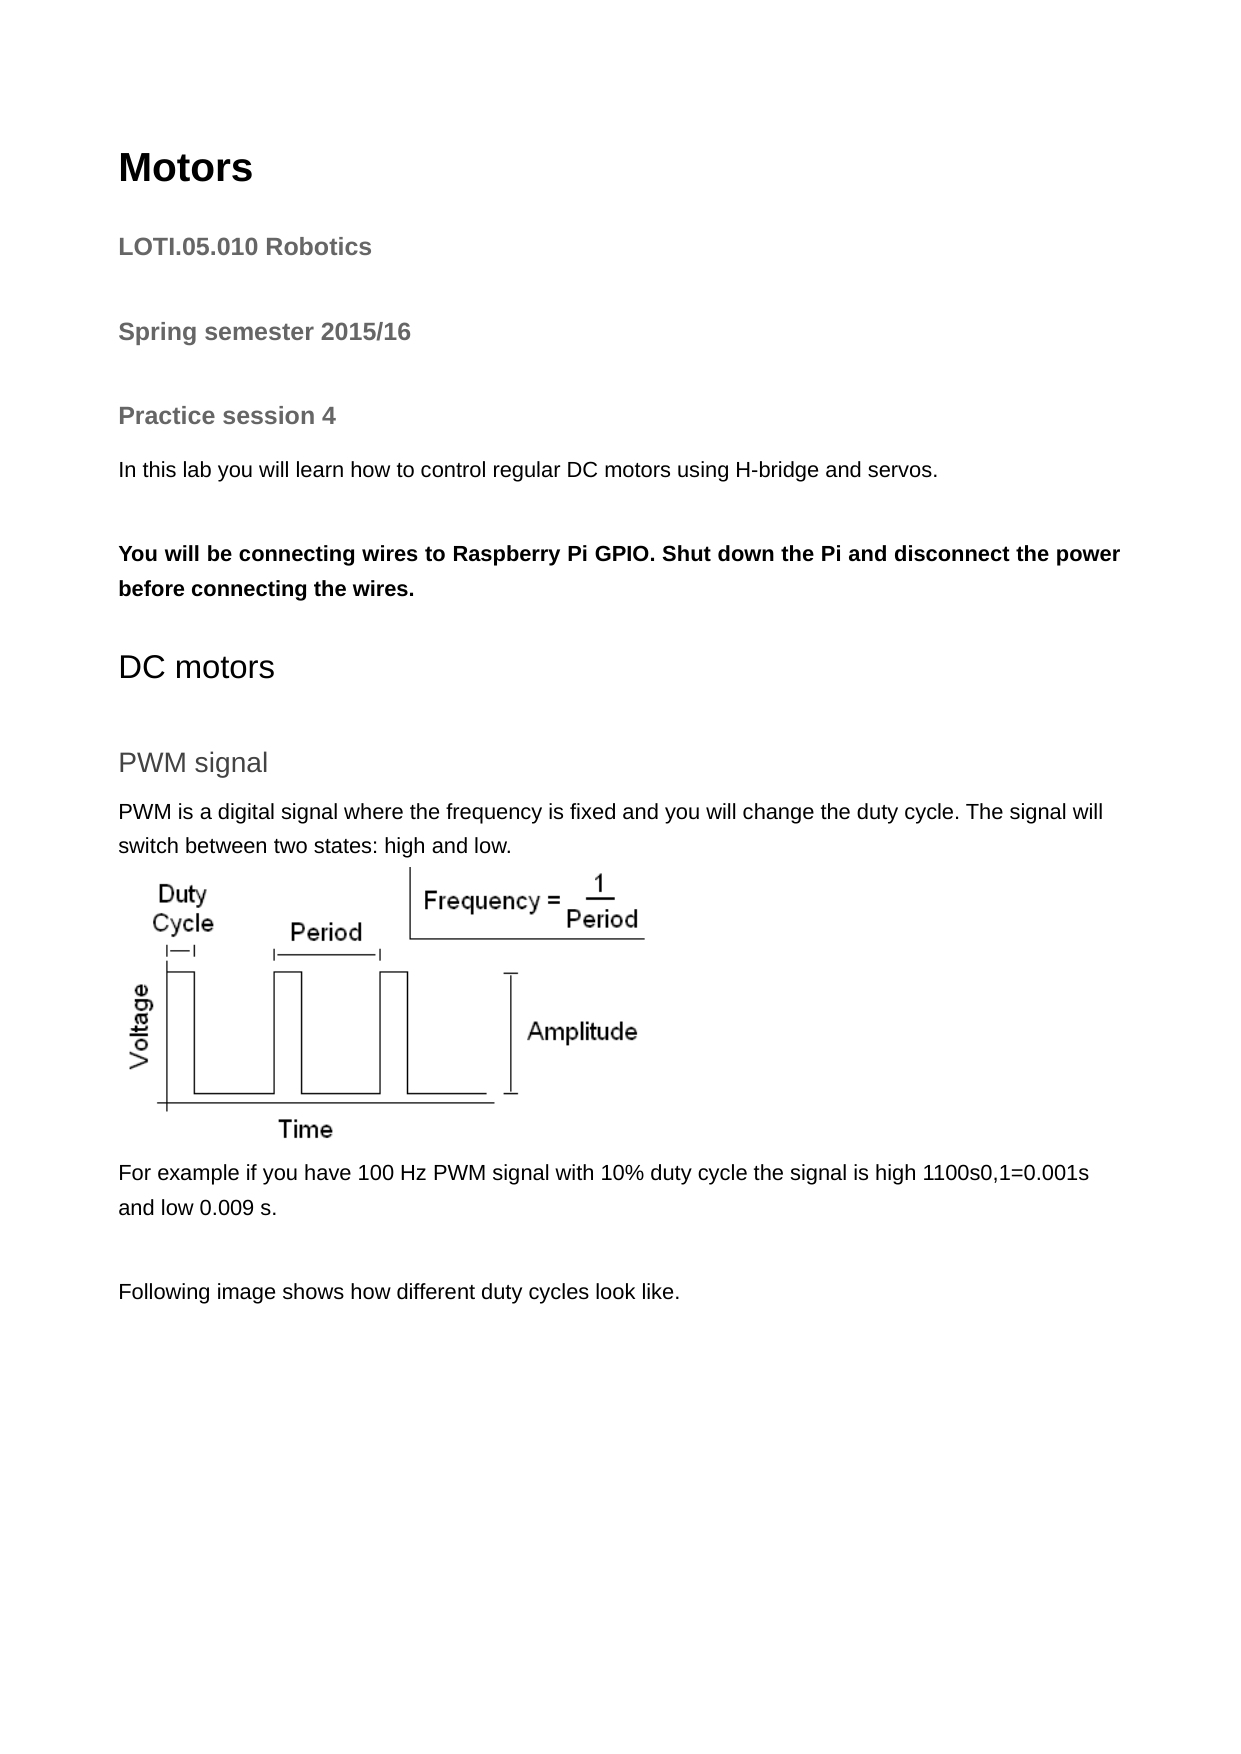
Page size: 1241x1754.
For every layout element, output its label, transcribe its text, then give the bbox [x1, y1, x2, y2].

subtitle LOTI.05.010 Robotics [118, 232, 1122, 260]
subtitle PWM signal [118, 746, 1122, 778]
text You will be connecting wires to Raspberry Pi GPIO. Shut down the Pi and disconnect the power before connecting the wires. [118, 541, 1122, 601]
text In this lab you will learn how to control regular DC motors using H-bridge and servos. [118, 457, 1122, 482]
text PWM is a digital signal where the frequency is fixed and you will change the duty cycle. The signal will switch between two states: high and low. [118, 798, 1122, 858]
subtitle Practice session 4 [118, 401, 1122, 430]
text For example if you have 100 Hz PWM signal with 10% duty cycle the signal is high 1100s0,1=0.001s and low 0.009 s. [118, 1157, 1122, 1220]
subtitle Motors [118, 143, 1122, 190]
picture [118, 867, 645, 1146]
subtitle Spring semester 2015/16 [118, 316, 1122, 345]
text Following image shows how different duty cycles look like. [118, 1279, 1122, 1304]
subtitle DC motors [118, 648, 1122, 685]
